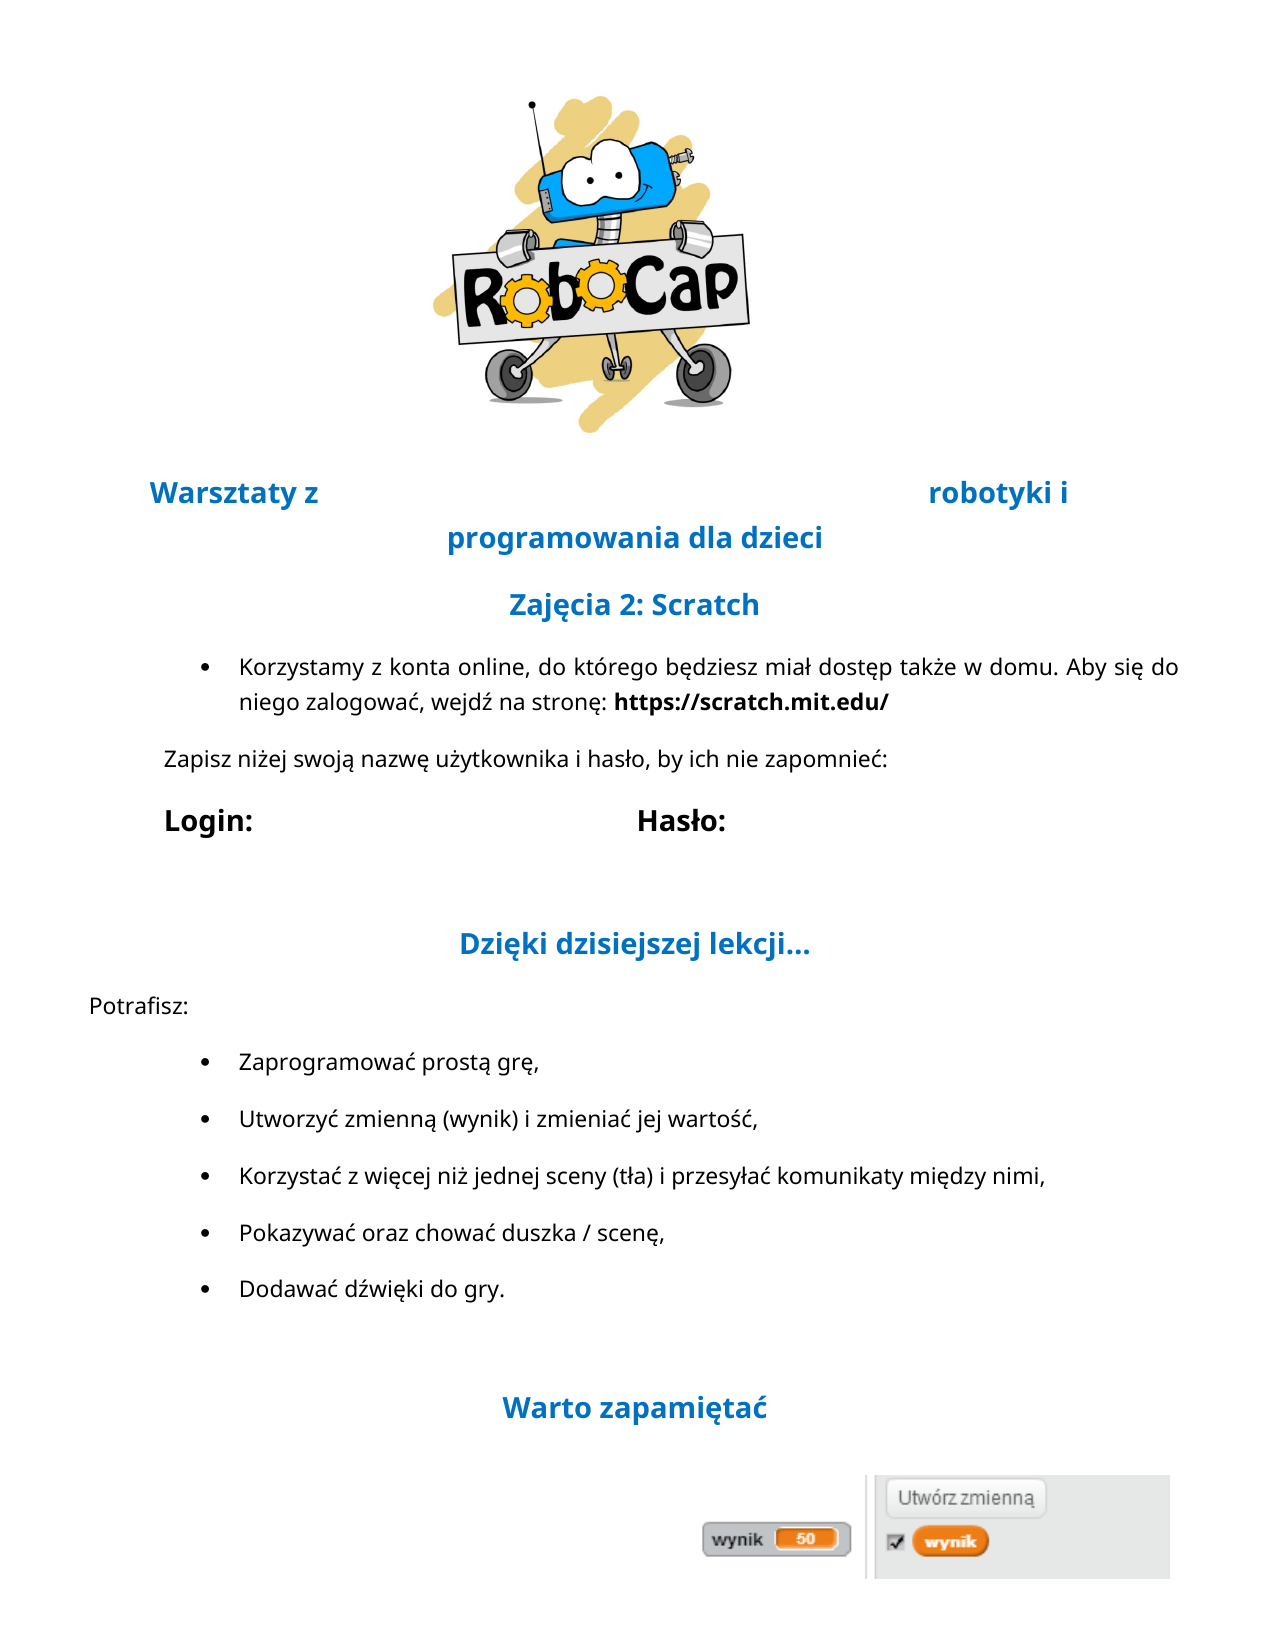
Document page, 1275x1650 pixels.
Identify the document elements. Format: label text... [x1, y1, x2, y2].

text Potrafisz: [89, 989, 1181, 1021]
list Korzystamy z konta online, do którego będziesz miał dostęp także w domu. Aby się do niego zalogować, wejdź na stronę: https://scratch.mit.edu/ [201, 650, 1181, 718]
list Login: Hasło: [164, 800, 1181, 839]
list Zaprogramować prostą grę, [201, 1046, 1181, 1078]
text Zajęcia 2: Scratch [89, 584, 1181, 624]
list Zapisz niżej swoją nazwę użytkownika i hasło, by ich nie zapomnieć: [164, 743, 1181, 774]
text Warsztaty z robotyki i programowania dla dzieci [89, 472, 1181, 557]
list Utworzyć zmienną (wynik) i zmieniać jej wartość, [201, 1103, 1181, 1134]
list Pokazywać oraz chować duszka / scenę, [201, 1217, 1181, 1248]
list Dodawać dźwięki do gry. [201, 1273, 1181, 1305]
list Korzystać z więcej niż jednej sceny (tła) i przesyłać komunikaty między nimi, [201, 1160, 1181, 1191]
list Warto zapamiętać [89, 1387, 1181, 1427]
text Dzięki dzisiejszej lekcji… [89, 923, 1181, 963]
